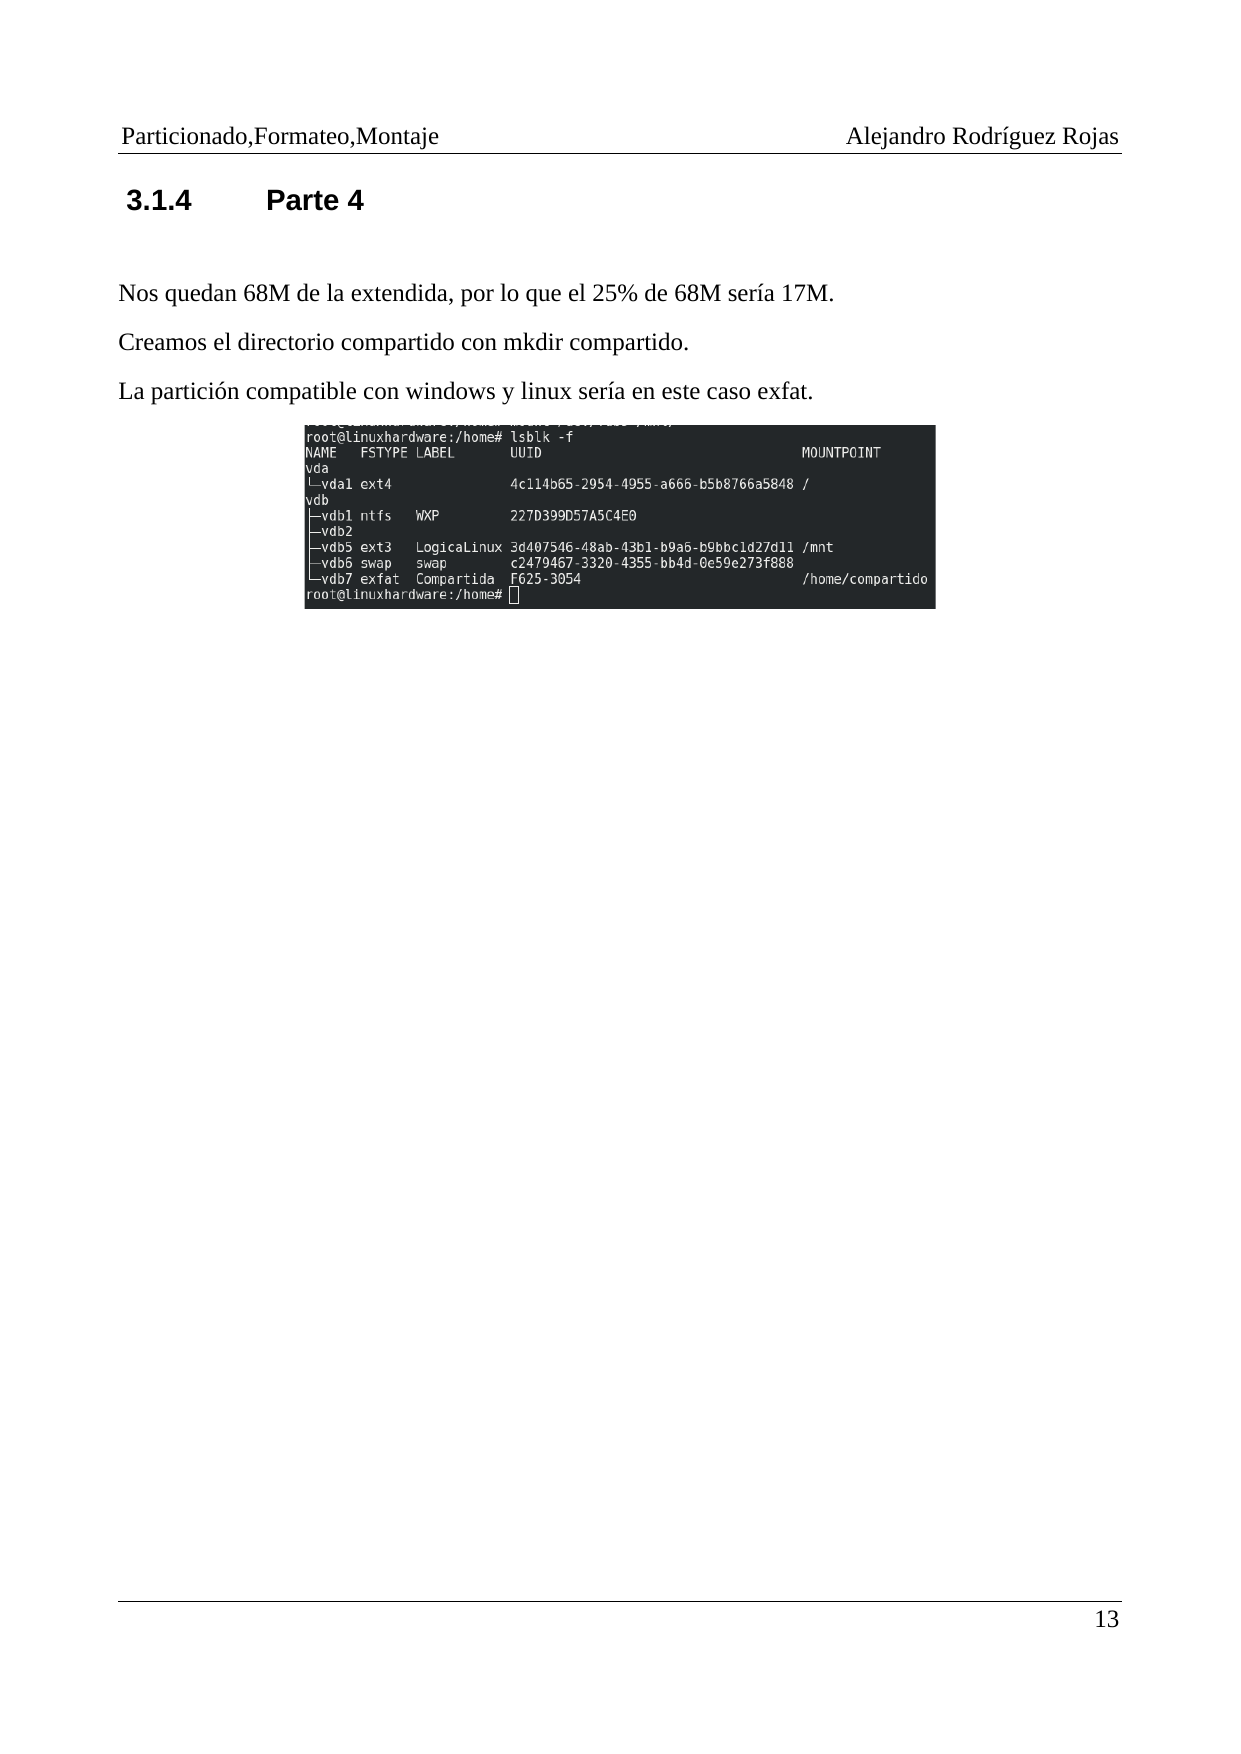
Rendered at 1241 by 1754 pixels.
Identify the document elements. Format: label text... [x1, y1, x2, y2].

subtitle Parte 4 [118, 182, 1122, 216]
text Creamos el directorio compartido con mkdir compartido. [118, 327, 1122, 356]
text Nos quedan 68M de la extendida, por lo que el 25% de 68M sería 17M. [118, 278, 1122, 307]
text La partición compatible con windows y linux sería en este caso exfat. [118, 376, 1122, 405]
